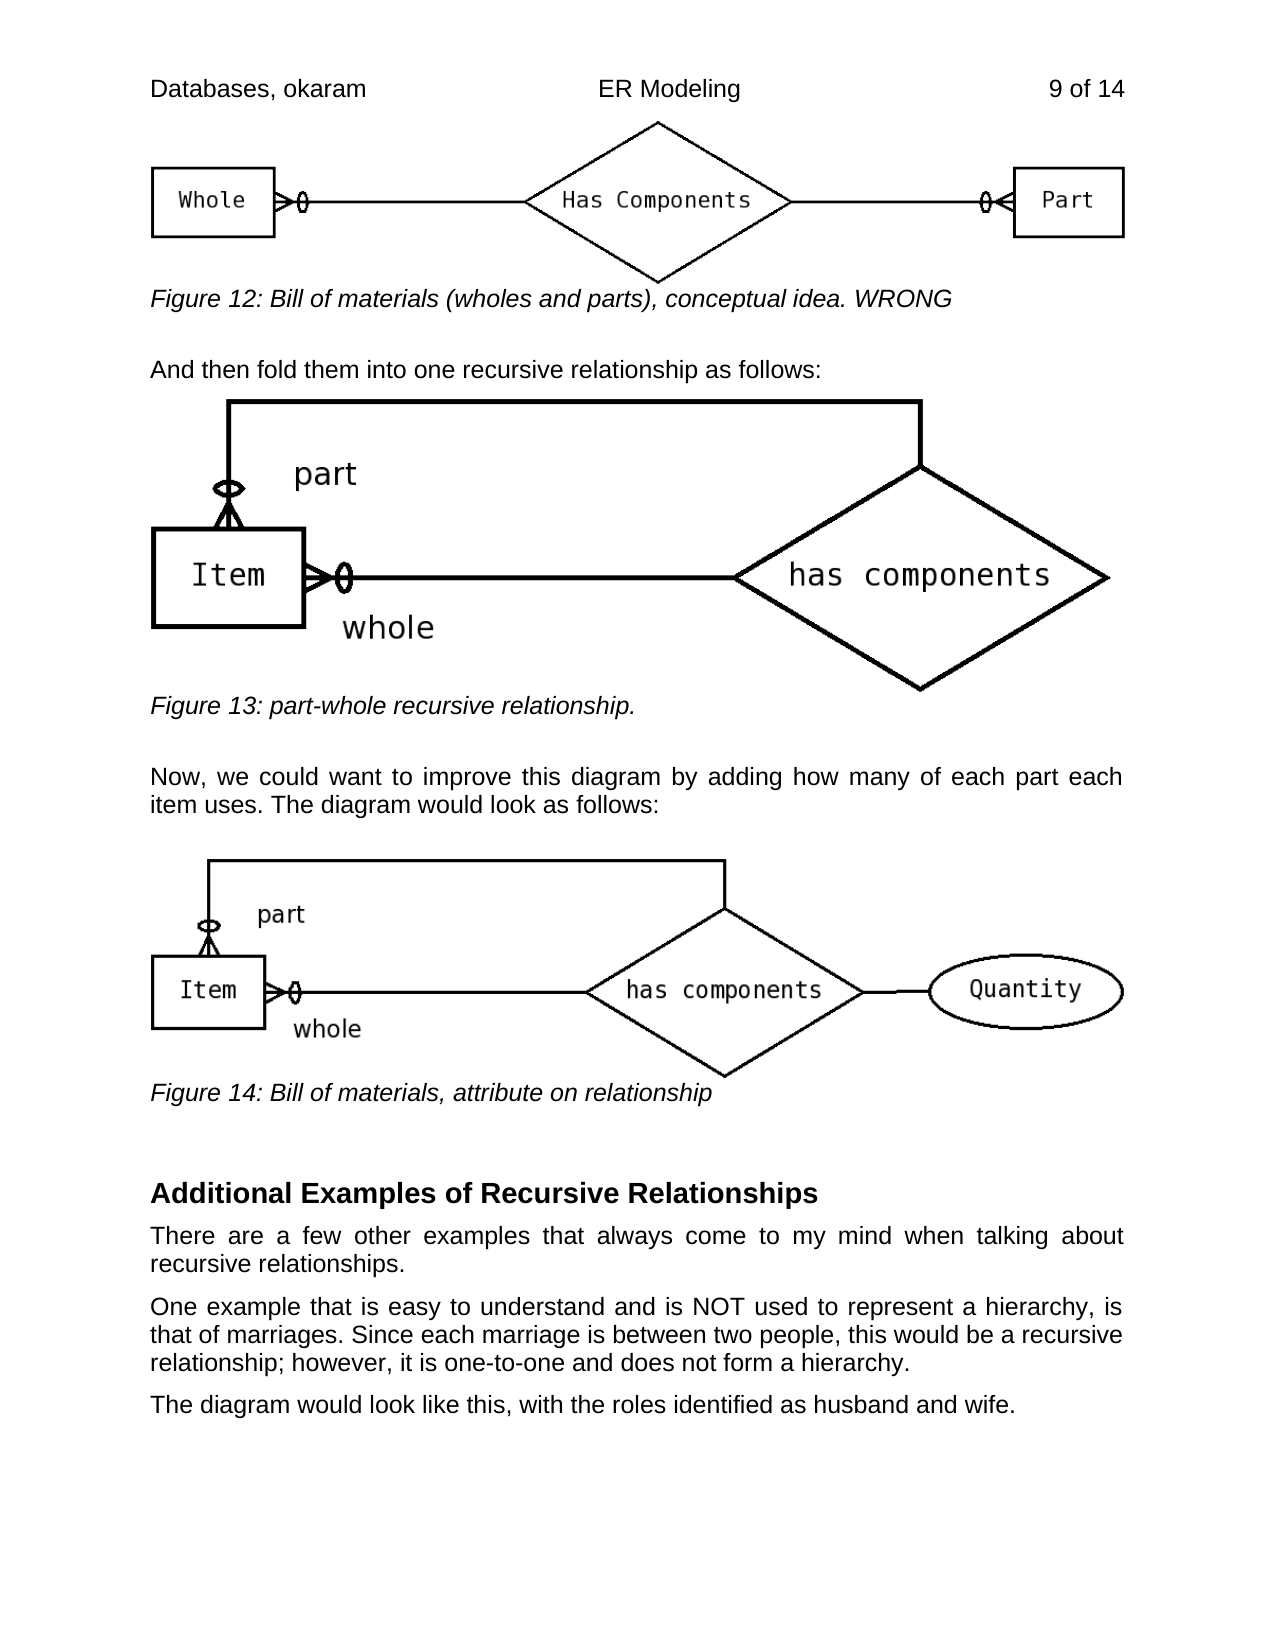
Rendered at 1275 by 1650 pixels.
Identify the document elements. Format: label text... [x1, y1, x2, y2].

text Figure 14: Bill of materials, attribute on relationship [150, 1079, 1125, 1107]
text The diagram would look like this, with the roles identified as husband and wife. [150, 1391, 1125, 1419]
text Figure 13: part-whole recursive relationship. [150, 693, 1125, 720]
picture [150, 858, 1126, 1079]
picture [150, 398, 1126, 693]
text Now, we could want to improve this diagram by adding how many of each part each item uses. The diagram would look as follows: [150, 763, 1125, 819]
text One example that is easy to understand and is NOT used to represent a hierarchy, is that of marriages. Since each marriage is between two people, this would be a recursive relationship; however, it is one-to-one and does not form a hierarchy. [150, 1293, 1125, 1376]
picture [150, 120, 1126, 285]
text And then fold them into one recursive relationship as follows: [150, 356, 1125, 383]
text Figure 12: Bill of materials (wholes and parts), conceptual idea. WRONG [150, 285, 1125, 313]
subtitle Additional Examples of Recursive Relationships [150, 1177, 1125, 1209]
text There are a few other examples that always come to my mind when talking about recursive relationships. [150, 1222, 1125, 1278]
